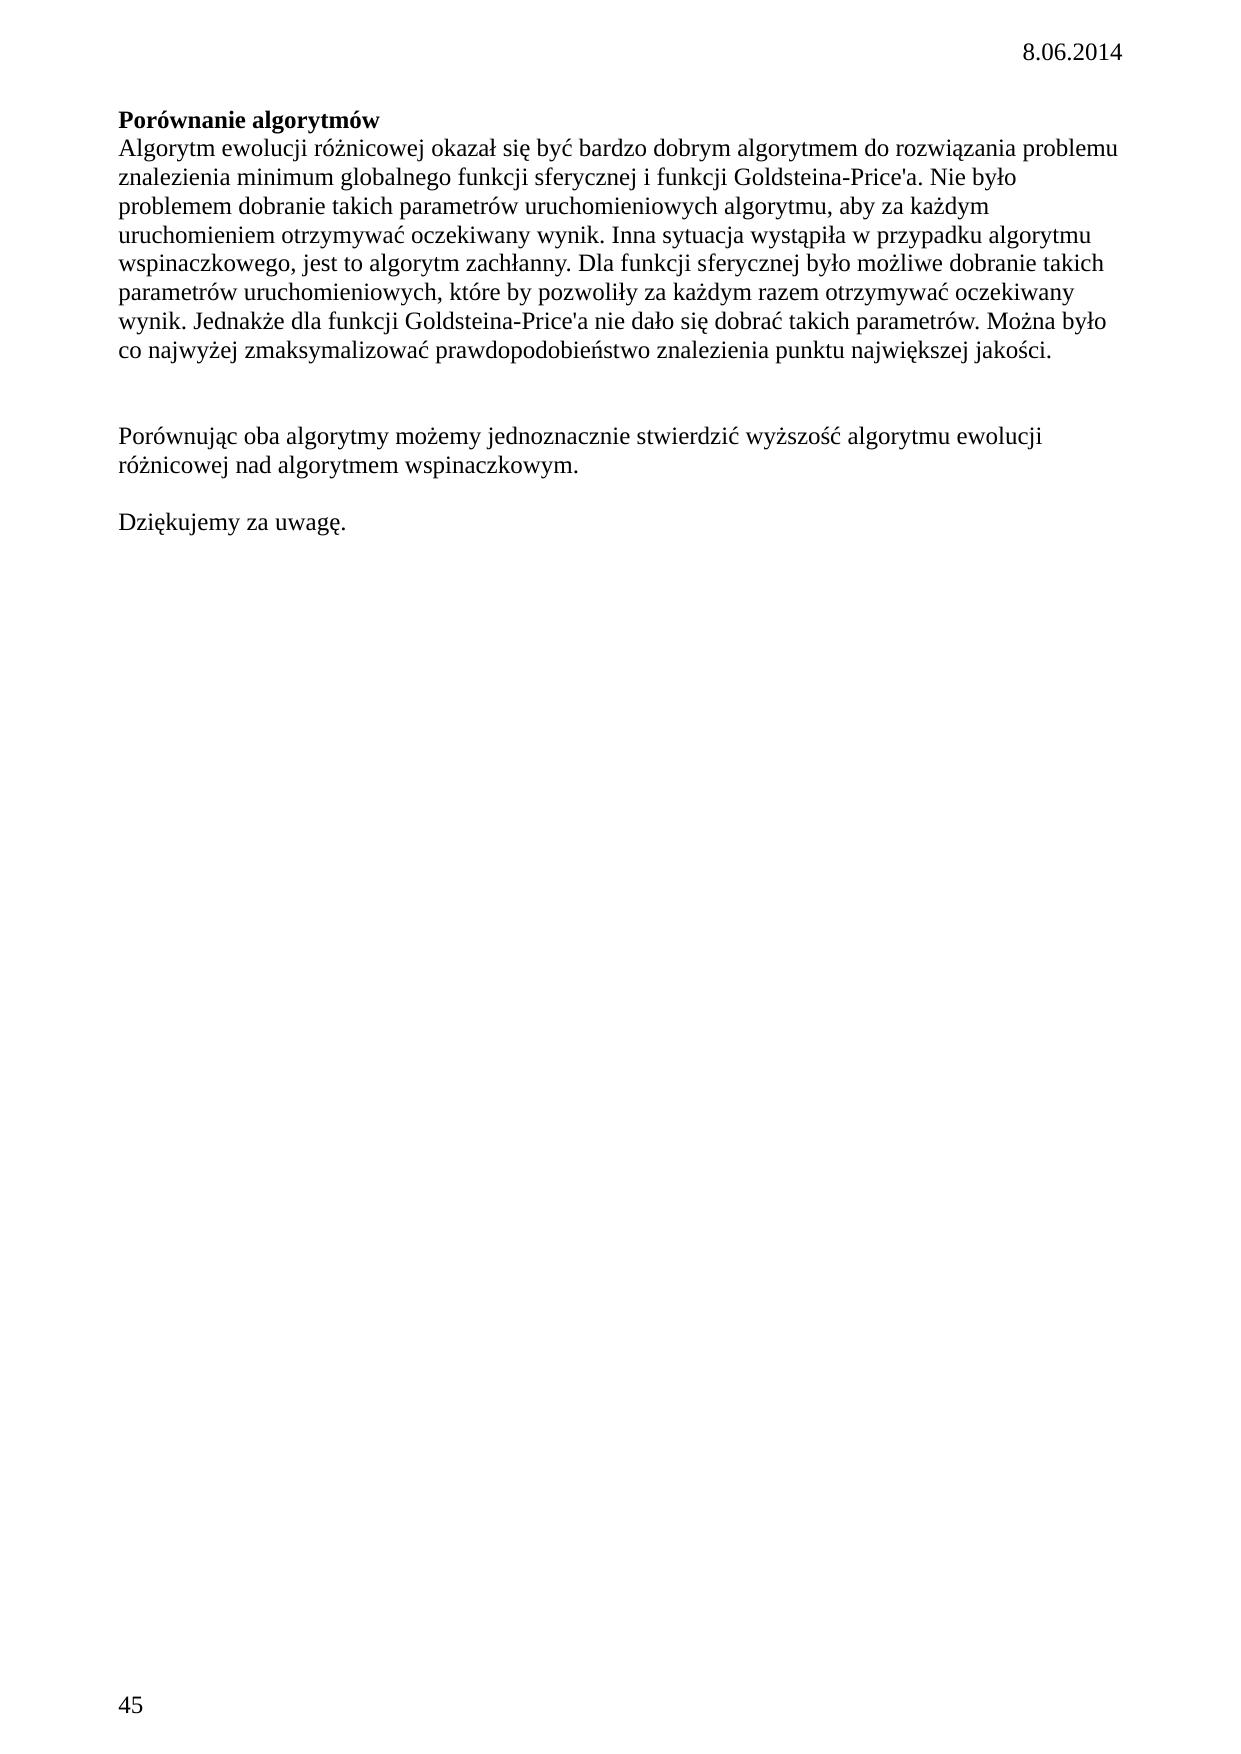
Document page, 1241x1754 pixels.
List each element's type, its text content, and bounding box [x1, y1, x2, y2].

text Dziękujemy za uwagę. [118, 507, 1122, 536]
text Porównując oba algorytmy możemy jednoznacznie stwierdzić wyższość algorytmu ewolucji różnicowej nad algorytmem wspinaczkowym. [118, 421, 1122, 478]
text Porównanie algorytmów [118, 105, 1122, 133]
text Algorytm ewolucji różnicowej okazał się być bardzo dobrym algorytmem do rozwiązania problemu znalezienia minimum globalnego funkcji sferycznej i funkcji Goldsteina-Price'a. Nie było problemem dobranie takich parametrów uruchomieniowych algorytmu, aby za każdym uruchomieniem otrzymywać oczekiwany wynik. Inna sytuacja wystąpiła w przypadku algorytmu wspinaczkowego, jest to algorytm zachłanny. Dla funkcji sferycznej było możliwe dobranie takich parametrów uruchomieniowych, które by pozwoliły za każdym razem otrzymywać oczekiwany wynik. Jednakże dla funkcji Goldsteina-Price'a nie dało się dobrać takich parametrów. Można było co najwyżej zmaksymalizować prawdopodobieństwo znalezienia punktu największej jakości. [118, 133, 1122, 363]
